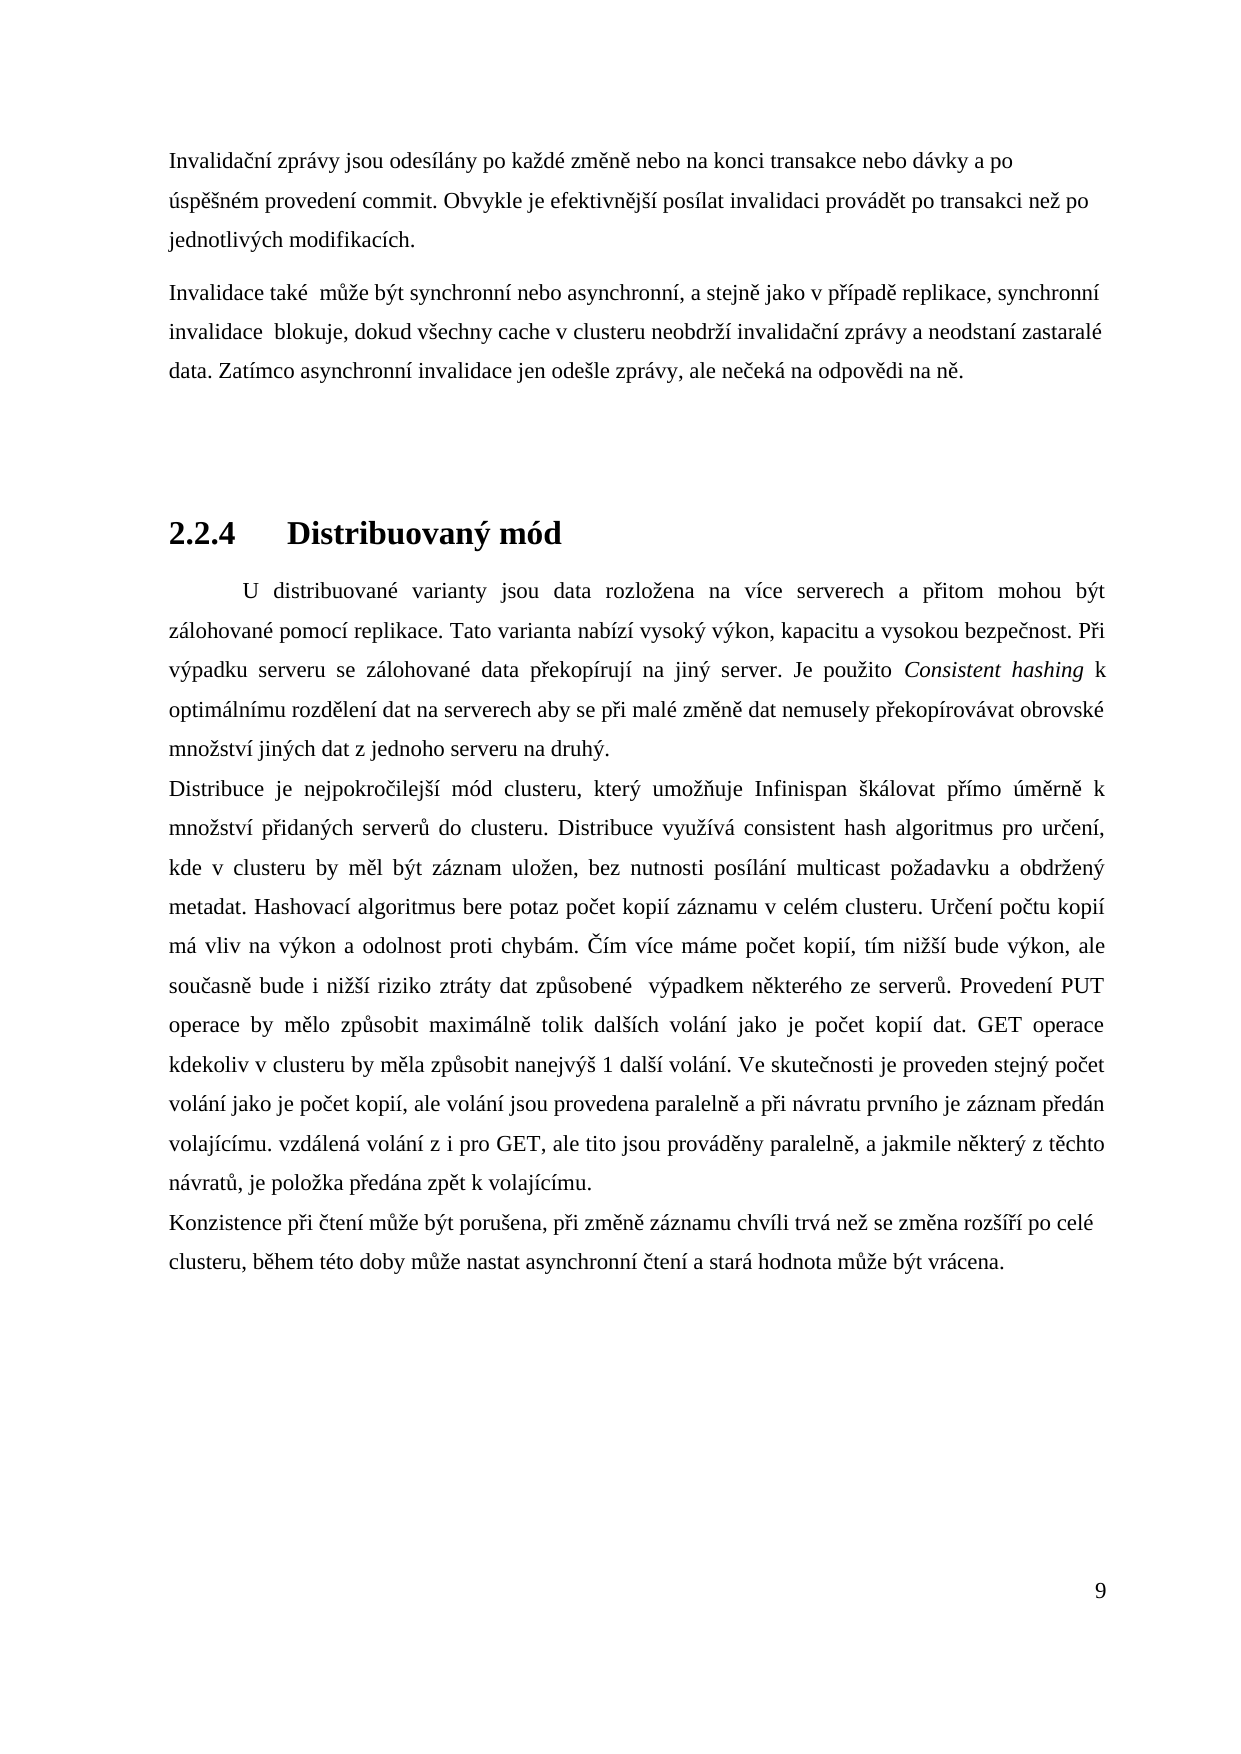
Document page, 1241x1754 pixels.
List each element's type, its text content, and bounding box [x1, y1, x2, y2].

text Invalidační zprávy jsou odesílány po každé změně nebo na konci transakce nebo dávky a po úspěšném provedení commit. Obvykle je efektivnější posílat invalidaci provádět po transakci než po jednotlivých modifikacích. [169, 148, 1106, 253]
text Konzistence při čtení může být porušena, při změně záznamu chvíli trvá než se změna rozšíří po celé clusteru, během této doby může nastat asynchronní čtení a stará hodnota může být vrácena. [169, 1209, 1106, 1275]
text U distribuované varianty jsou data rozložena na více serverech a přitom mohou být zálohované pomocí replikace. Tato varianta nabízí vysoký výkon, kapacitu a vysokou bezpečnost. Při výpadku serveru se zálohované data překopírují na jiný server. Je použito Consistent hashing k optimálnímu rozdělení dat na serverech aby se při malé změně dat nemusely překopírovávat obrovské množství jiných dat z jednoho serveru na druhý. [169, 577, 1106, 761]
text Distribuce je nejpokročilejší mód clusteru, který umožňuje Infinispan škálovat přímo úměrně k množství přidaných serverů do clusteru. Distribuce využívá consistent hash algoritmus pro určení, kde v clusteru by měl být záznam uložen, bez nutnosti posílání multicast požadavku a obdržený metadat. Hashovací algoritmus bere potaz počet kopií záznamu v celém clusteru. Určení počtu kopií má vliv na výkon a odolnost proti chybám. Čím více máme počet kopií, tím nižší bude výkon, ale současně bude i nižší riziko ztráty dat způsobené výpadkem některého ze serverů. Provedení PUT operace by mělo způsobit maximálně tolik dalších volání jako je počet kopií dat. GET operace kdekoliv v clusteru by měla způsobit nanejvýš 1 další volání. Ve skutečnosti je proveden stejný počet volání jako je počet kopií, ale volání jsou provedena paralelně a při návratu prvního je záznam předán volajícímu. vzdálená volání z i pro GET, ale tito jsou prováděny paralelně, a jakmile některý z těchto návratů, je položka předána zpět k volajícímu. [169, 774, 1106, 1196]
text Invalidace také může být synchronní nebo asynchronní, a stejně jako v případě replikace, synchronní invalidace blokuje, dokud všechny cache v clusteru neobdrží invalidační zprávy a neodstaní zastaralé data. Zatímco asynchronní invalidace jen odešle zprávy, ale nečeká na odpovědi na ně. [169, 278, 1106, 384]
subtitle Distribuovaný mód [169, 513, 1106, 552]
